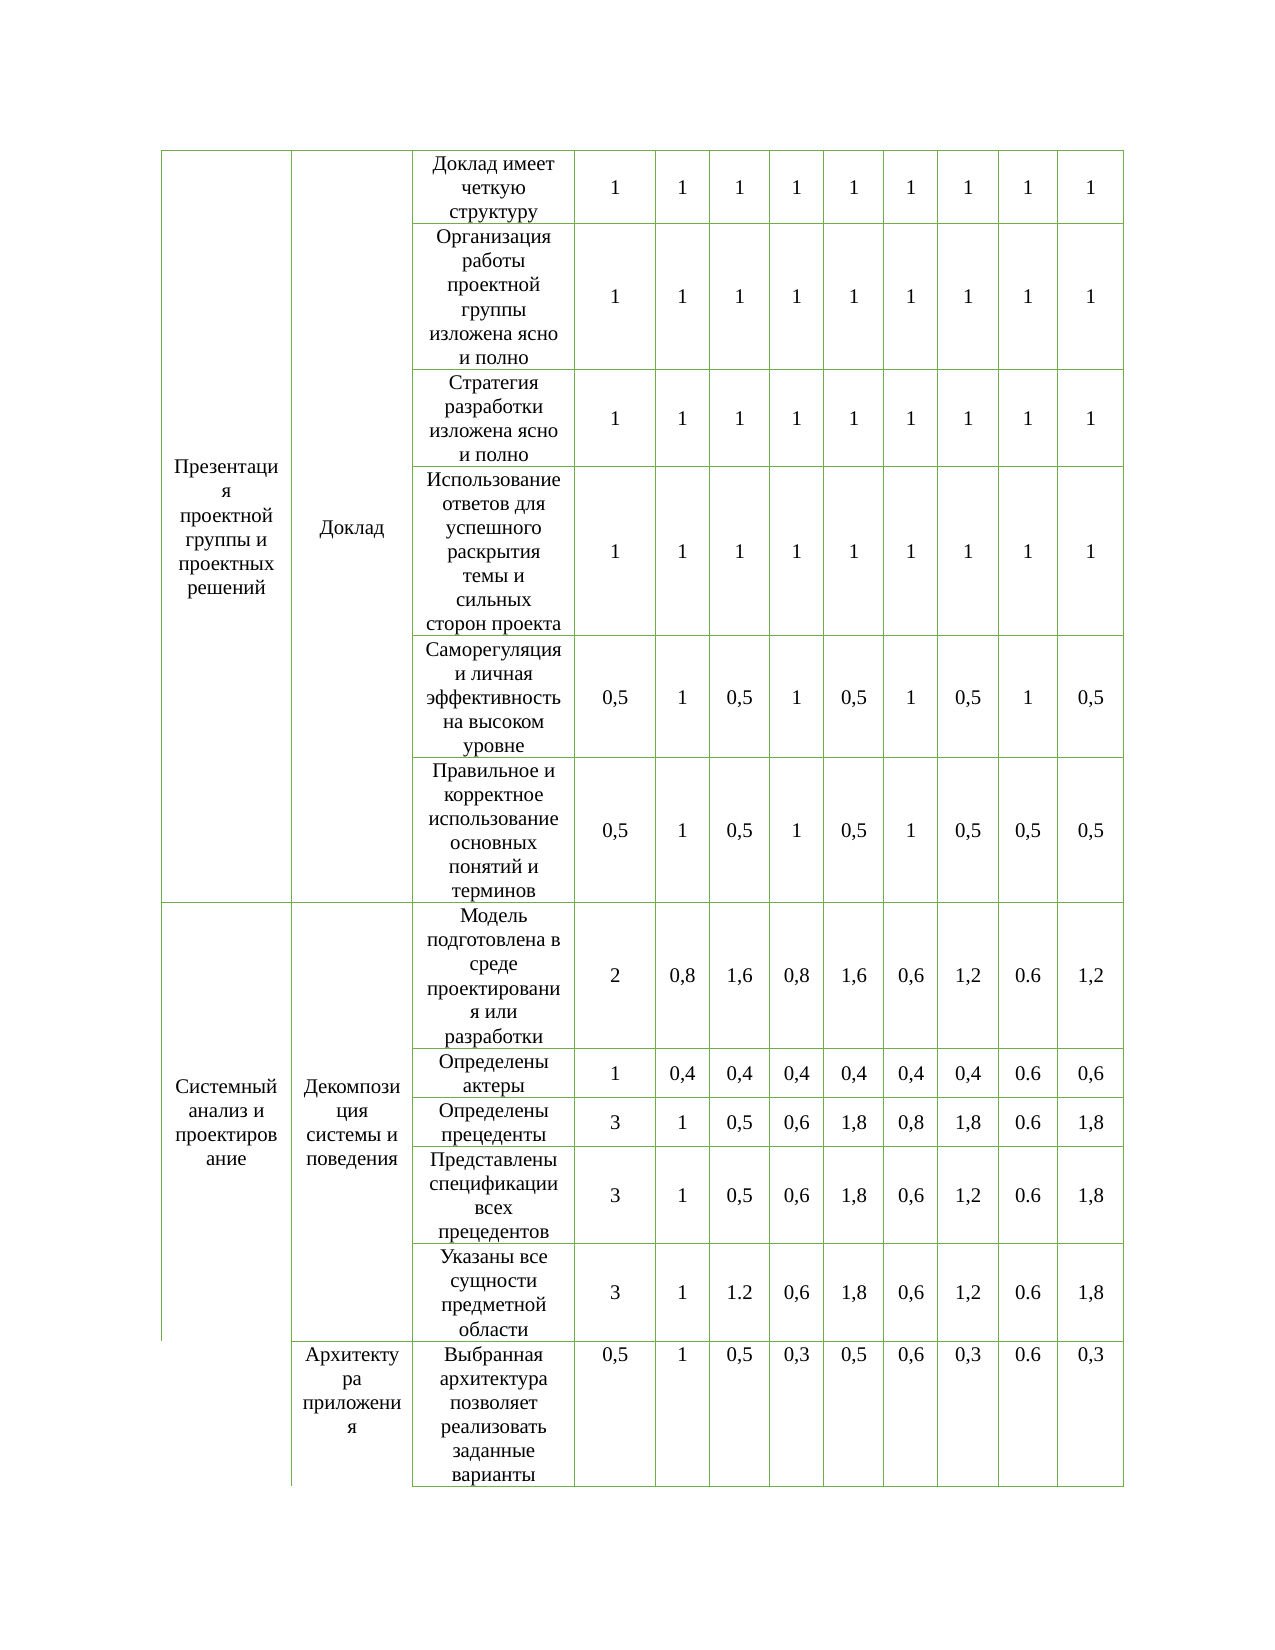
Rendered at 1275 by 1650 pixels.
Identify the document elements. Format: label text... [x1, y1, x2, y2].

table_cell Указаны все сущности предметной области [413, 1244, 574, 1341]
table_cell 1,8 [1058, 1244, 1123, 1341]
table_cell 1 [656, 1147, 709, 1243]
table_cell 1 [824, 224, 883, 369]
table_cell 0,6 [770, 1147, 823, 1243]
table_cell 0,3 [1058, 1342, 1123, 1486]
table_cell Архитектура приложения [292, 1342, 412, 1486]
table_cell 1 [710, 467, 769, 635]
table_cell 0.6 [999, 1244, 1057, 1341]
table_cell Стратегия разработки изложена ясно и полно [413, 370, 574, 466]
table_cell 1 [824, 370, 883, 466]
table_cell 1,8 [1058, 1098, 1123, 1146]
table_cell Правильное и корректное использование основных понятий и терминов [413, 758, 574, 902]
table_cell Организация работы проектной группы изложена ясно и полно [413, 224, 574, 369]
table_cell Презентация проектной группы и проектных решений [162, 151, 291, 902]
table_cell Представлены спецификации всех прецедентов [413, 1147, 574, 1243]
table_cell 0,5 [938, 636, 998, 757]
table_cell 0,5 [824, 1342, 883, 1486]
table_cell 0,6 [884, 1342, 937, 1486]
table_cell 1.2 [710, 1244, 769, 1341]
table_cell 1 [770, 467, 823, 635]
table_cell 1 [770, 636, 823, 757]
table_cell 1 [884, 370, 937, 466]
table_cell 0,5 [575, 758, 655, 902]
table_cell 0,8 [884, 1098, 937, 1146]
table_cell 0,5 [1058, 636, 1123, 757]
table_cell 0,5 [824, 636, 883, 757]
table_cell 1 [575, 151, 655, 223]
table_cell 0,5 [710, 1342, 769, 1486]
table_cell 0,4 [938, 1049, 998, 1097]
table_cell 0,6 [884, 1244, 937, 1341]
table_cell Декомпозиция системы и поведения [292, 903, 412, 1341]
table_cell 1,2 [938, 1147, 998, 1243]
table_cell 1 [656, 467, 709, 635]
table_cell 0,5 [938, 758, 998, 902]
table_cell 0,4 [824, 1049, 883, 1097]
table_cell 0.6 [999, 1098, 1057, 1146]
table_cell 1,8 [824, 1244, 883, 1341]
table_cell 0.6 [999, 1342, 1057, 1486]
table_cell 0,8 [770, 903, 823, 1048]
table_cell 1 [1058, 467, 1123, 635]
table_cell 1,2 [938, 1244, 998, 1341]
table_cell 1,8 [824, 1147, 883, 1243]
table_cell 1 [999, 151, 1057, 223]
table_cell 1 [884, 151, 937, 223]
table_cell 1 [575, 1049, 655, 1097]
table_cell 0,4 [884, 1049, 937, 1097]
table_cell 1 [938, 224, 998, 369]
table_cell 1,8 [938, 1098, 998, 1146]
table_cell 0,4 [656, 1049, 709, 1097]
table_cell 1 [999, 467, 1057, 635]
table_cell 0,5 [710, 636, 769, 757]
table_cell 0,6 [1058, 1049, 1123, 1097]
table_cell 1 [999, 370, 1057, 466]
table_cell 1 [656, 1342, 709, 1486]
table_cell 1 [884, 224, 937, 369]
table_cell 1,2 [1058, 903, 1123, 1048]
table_cell 1 [656, 151, 709, 223]
table_cell 1 [656, 370, 709, 466]
table_cell Саморегуляция и личная эффективность на высоком уровне [413, 636, 574, 757]
table_cell 0,5 [575, 1342, 655, 1486]
table_cell Модель подготовлена в среде проектирования или разработки [413, 903, 574, 1048]
table_cell 0,4 [770, 1049, 823, 1097]
table_cell 1,8 [824, 1098, 883, 1146]
table_cell 1 [938, 370, 998, 466]
table_cell 1 [575, 224, 655, 369]
table_cell 3 [575, 1147, 655, 1243]
table_cell 2 [575, 903, 655, 1048]
table_cell 1 [770, 151, 823, 223]
table_cell 0,6 [884, 1147, 937, 1243]
table_cell 1 [824, 467, 883, 635]
table_cell 1 [656, 636, 709, 757]
table_cell 1 [884, 636, 937, 757]
table_cell 0,5 [824, 758, 883, 902]
table_cell 1 [710, 151, 769, 223]
table_cell 1 [884, 758, 937, 902]
table_cell 1 [770, 758, 823, 902]
table_cell 0,5 [710, 758, 769, 902]
table_cell 1 [710, 370, 769, 466]
table_cell 1 [1058, 224, 1123, 369]
table_cell Использование ответов для успешного раскрытия темы и сильных сторон проекта [413, 467, 574, 635]
table_cell 0,6 [770, 1098, 823, 1146]
table_cell 1 [938, 151, 998, 223]
table_cell 1 [999, 224, 1057, 369]
table_cell 1 [884, 467, 937, 635]
table_cell 0,4 [710, 1049, 769, 1097]
table_cell 1 [1058, 151, 1123, 223]
table_cell 0,5 [999, 758, 1057, 902]
table_cell 1 [999, 636, 1057, 757]
table_cell 0,6 [770, 1244, 823, 1341]
table_cell 1 [575, 370, 655, 466]
table_cell 1 [824, 151, 883, 223]
table_cell 1,6 [824, 903, 883, 1048]
table_cell 0,5 [710, 1098, 769, 1146]
table_cell Доклад [292, 151, 412, 902]
table_cell Определены прецеденты [413, 1098, 574, 1146]
table_cell Определены актеры [413, 1049, 574, 1097]
table_cell 1 [656, 1098, 709, 1146]
table_cell 0,5 [710, 1147, 769, 1243]
table_cell 0.6 [999, 1147, 1057, 1243]
table_cell 1 [656, 1244, 709, 1341]
table_cell 1,2 [938, 903, 998, 1048]
table_cell Доклад имеет четкую структуру [413, 151, 574, 223]
table_cell 0,5 [575, 636, 655, 757]
table_cell 3 [575, 1098, 655, 1146]
table_cell 3 [575, 1244, 655, 1341]
table_cell 0,5 [1058, 758, 1123, 902]
table_cell 1 [770, 224, 823, 369]
table_cell 0,3 [938, 1342, 998, 1486]
table_cell 1 [710, 224, 769, 369]
table_cell 1 [656, 758, 709, 902]
table_cell 1 [1058, 370, 1123, 466]
table_cell Выбранная архитектура позволяет реализовать заданные варианты [413, 1342, 574, 1486]
table_cell 1,6 [710, 903, 769, 1048]
table_cell 1 [938, 467, 998, 635]
table_cell 1 [770, 370, 823, 466]
table_cell Системный анализ и проектирование [162, 903, 291, 1341]
table_cell 0,6 [884, 903, 937, 1048]
table_cell 1 [656, 224, 709, 369]
table_cell 1,8 [1058, 1147, 1123, 1243]
table_cell 1 [575, 467, 655, 635]
table_cell 0.6 [999, 1049, 1057, 1097]
table_cell 0.6 [999, 903, 1057, 1048]
table_cell 0,8 [656, 903, 709, 1048]
table_cell 0,3 [770, 1342, 823, 1486]
